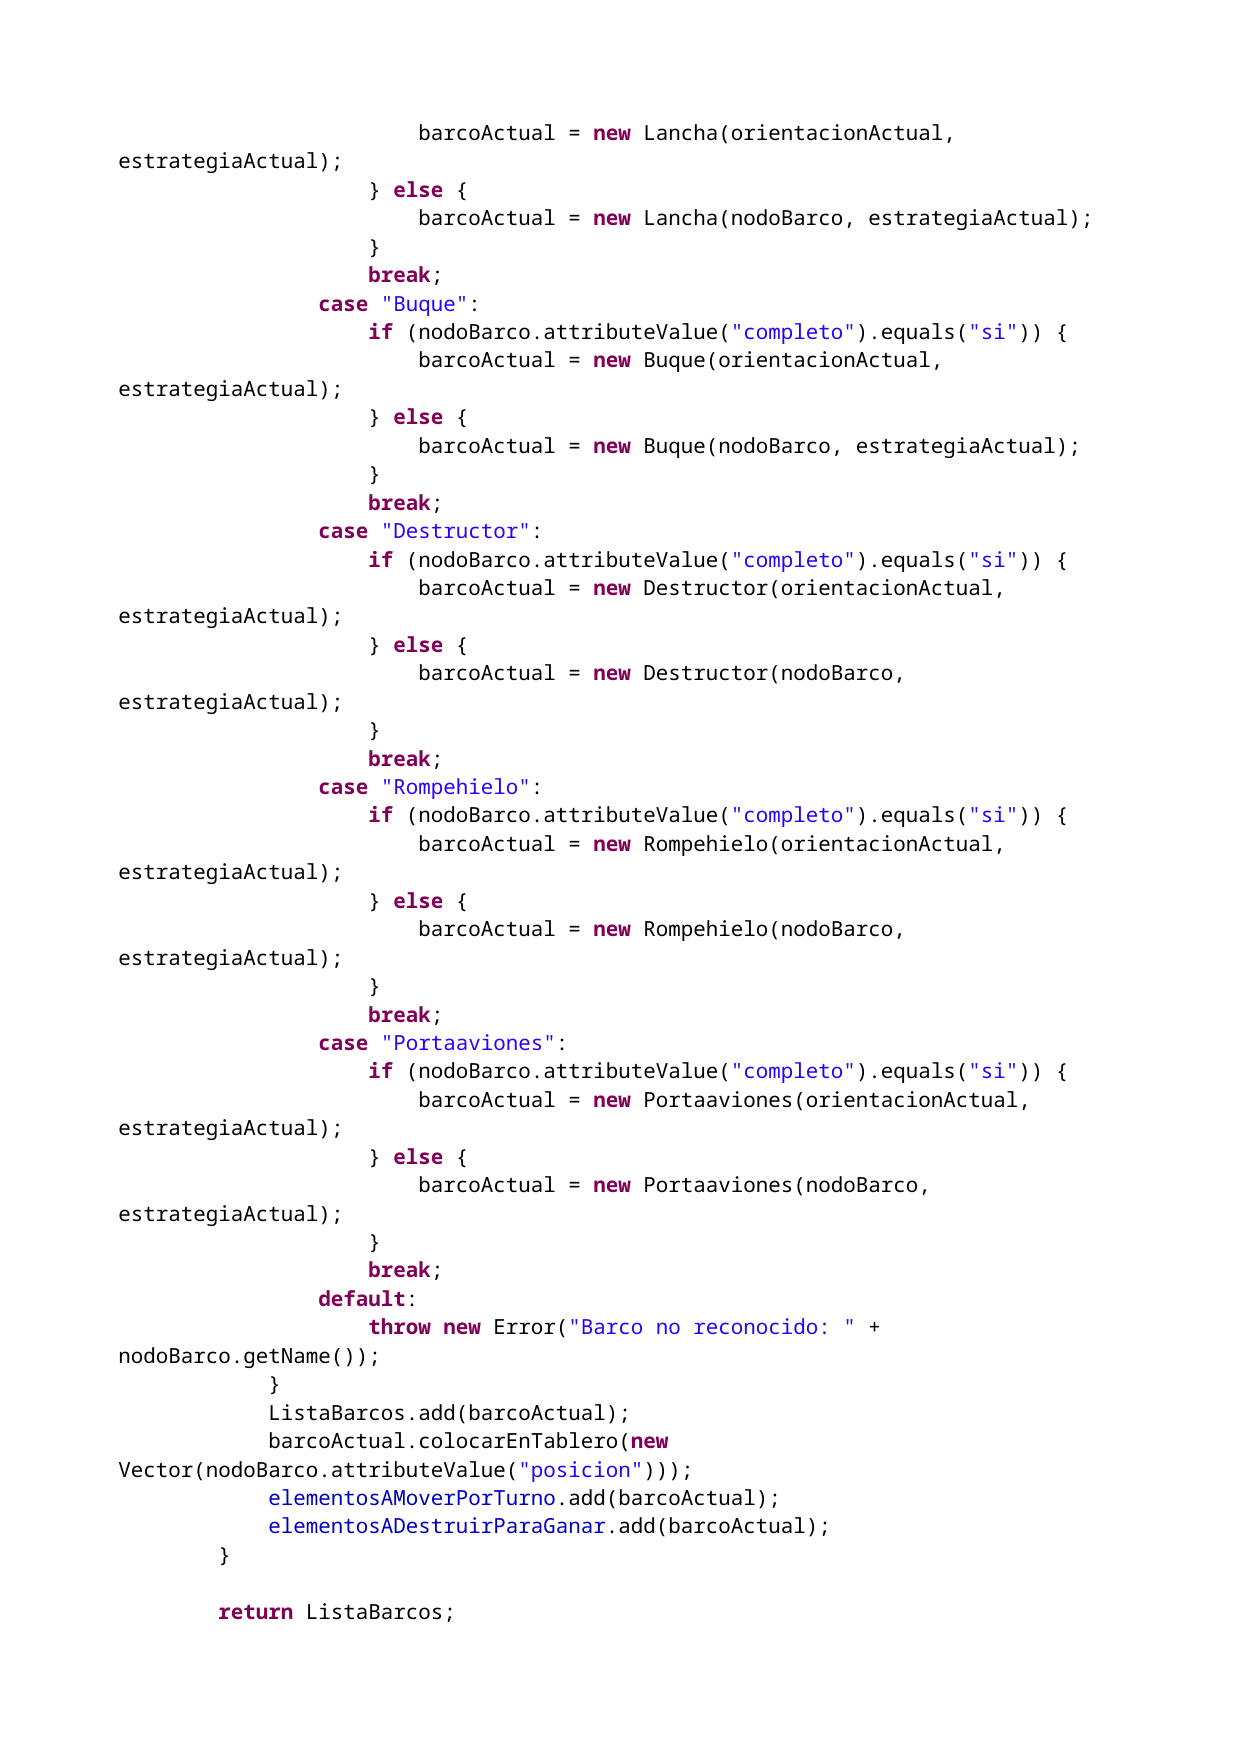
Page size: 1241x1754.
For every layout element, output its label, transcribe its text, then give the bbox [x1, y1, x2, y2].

text if (nodoBarco.attributeValue("completo").equals("si")) { [118, 1057, 1122, 1085]
text case "Buque": [118, 289, 1122, 317]
text } else { [118, 402, 1122, 431]
text barcoActual = new Destructor(orientacionActual, estrategiaActual); [118, 573, 1122, 630]
text ListaBarcos.add(barcoActual); [118, 1398, 1122, 1426]
text } else { [118, 1142, 1122, 1170]
text case "Rompehielo": [118, 772, 1122, 801]
text elementosADestruirParaGanar.add(barcoActual); [118, 1512, 1122, 1540]
text } [118, 1227, 1122, 1256]
text } else { [118, 630, 1122, 658]
text } [118, 459, 1122, 488]
text barcoActual = new Portaaviones(nodoBarco, estrategiaActual); [118, 1170, 1122, 1227]
text barcoActual = new Destructor(nodoBarco, estrategiaActual); [118, 658, 1122, 715]
text break; [118, 744, 1122, 772]
text } [118, 1369, 1122, 1398]
text barcoActual.colocarEnTablero(new Vector(nodoBarco.attributeValue("posicion"))); [118, 1426, 1122, 1483]
text } [118, 232, 1122, 260]
text barcoActual = new Rompehielo(orientacionActual, estrategiaActual); [118, 829, 1122, 886]
text barcoActual = new Buque(nodoBarco, estrategiaActual); [118, 431, 1122, 459]
text if (nodoBarco.attributeValue("completo").equals("si")) { [118, 801, 1122, 829]
text break; [118, 260, 1122, 289]
text case "Destructor": [118, 516, 1122, 545]
text elementosAMoverPorTurno.add(barcoActual); [118, 1483, 1122, 1512]
text return ListaBarcos; [118, 1597, 1122, 1625]
text barcoActual = new Buque(orientacionActual, estrategiaActual); [118, 346, 1122, 402]
text if (nodoBarco.attributeValue("completo").equals("si")) { [118, 545, 1122, 573]
text throw new Error("Barco no reconocido: " + nodoBarco.getName()); [118, 1312, 1122, 1369]
text default: [118, 1284, 1122, 1312]
text break; [118, 1256, 1122, 1284]
text break; [118, 1000, 1122, 1028]
text } [118, 1540, 1122, 1568]
text break; [118, 488, 1122, 516]
text case "Portaaviones": [118, 1028, 1122, 1057]
text if (nodoBarco.attributeValue("completo").equals("si")) { [118, 317, 1122, 346]
text barcoActual = new Lancha(orientacionActual, estrategiaActual); [118, 118, 1122, 175]
text barcoActual = new Lancha(nodoBarco, estrategiaActual); [118, 203, 1122, 232]
text } [118, 715, 1122, 744]
text } else { [118, 886, 1122, 914]
text } [118, 971, 1122, 1000]
text barcoActual = new Rompehielo(nodoBarco, estrategiaActual); [118, 914, 1122, 971]
text } else { [118, 175, 1122, 203]
text barcoActual = new Portaaviones(orientacionActual, estrategiaActual); [118, 1085, 1122, 1142]
